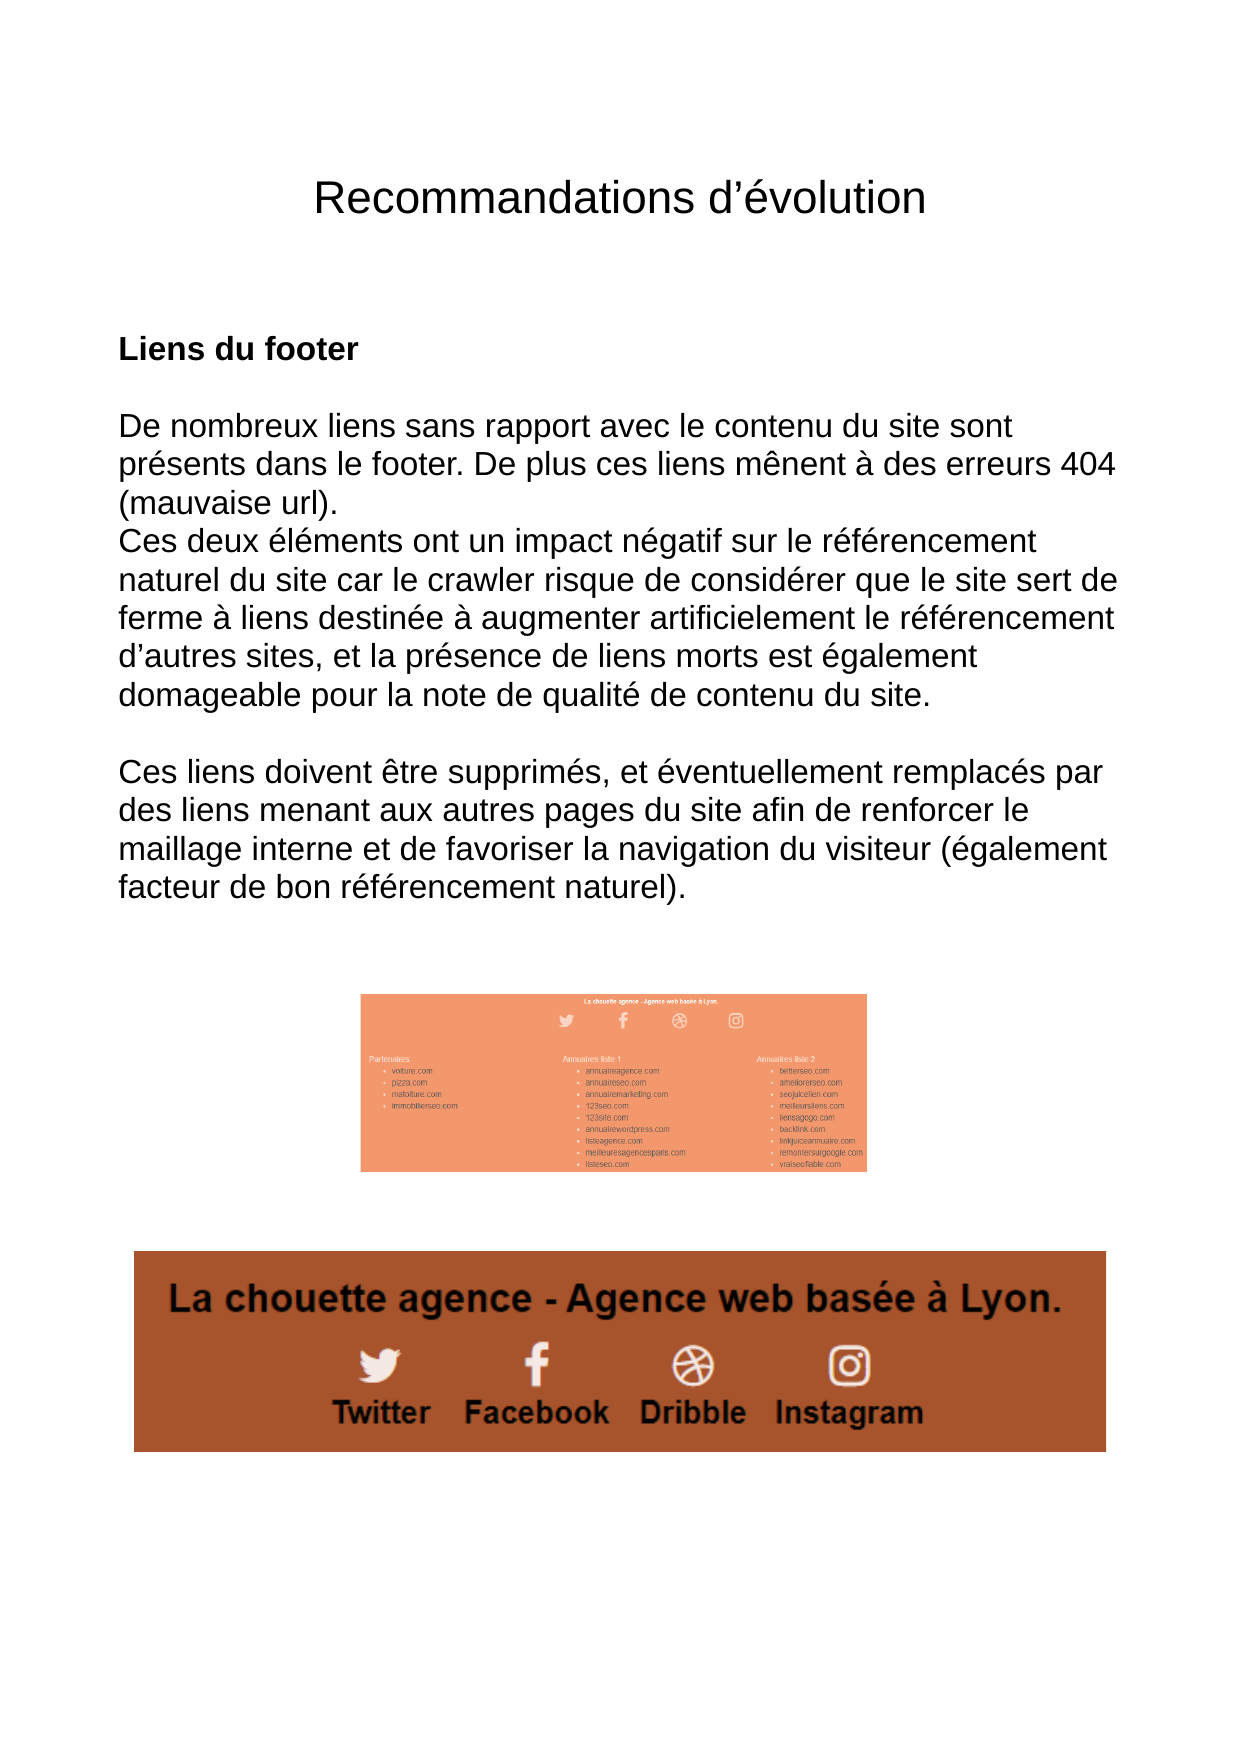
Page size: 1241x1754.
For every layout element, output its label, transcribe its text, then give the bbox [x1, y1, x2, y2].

text Ces deux éléments ont un impact négatif sur le référencement naturel du site car le crawler risque de considérer que le site sert de ferme à liens destinée à augmenter artificielement le référencement d’autres sites, et la présence de liens morts est également domageable pour la note de qualité de contenu du site. [118, 521, 1122, 713]
text Liens du footer [118, 329, 1122, 367]
text De nombreux liens sans rapport avec le contenu du site sont présents dans le footer. De plus ces liens mênent à des erreurs 404 (mauvaise url). [118, 406, 1122, 521]
text Recommandations d’évolution [118, 171, 1122, 223]
picture [134, 1251, 1107, 1452]
text Ces liens doivent être supprimés, et éventuellement remplacés par des liens menant aux autres pages du site afin de renforcer le maillage interne et de favoriser la navigation du visiteur (également facteur de bon référencement naturel). [118, 752, 1122, 906]
picture [360, 994, 867, 1172]
